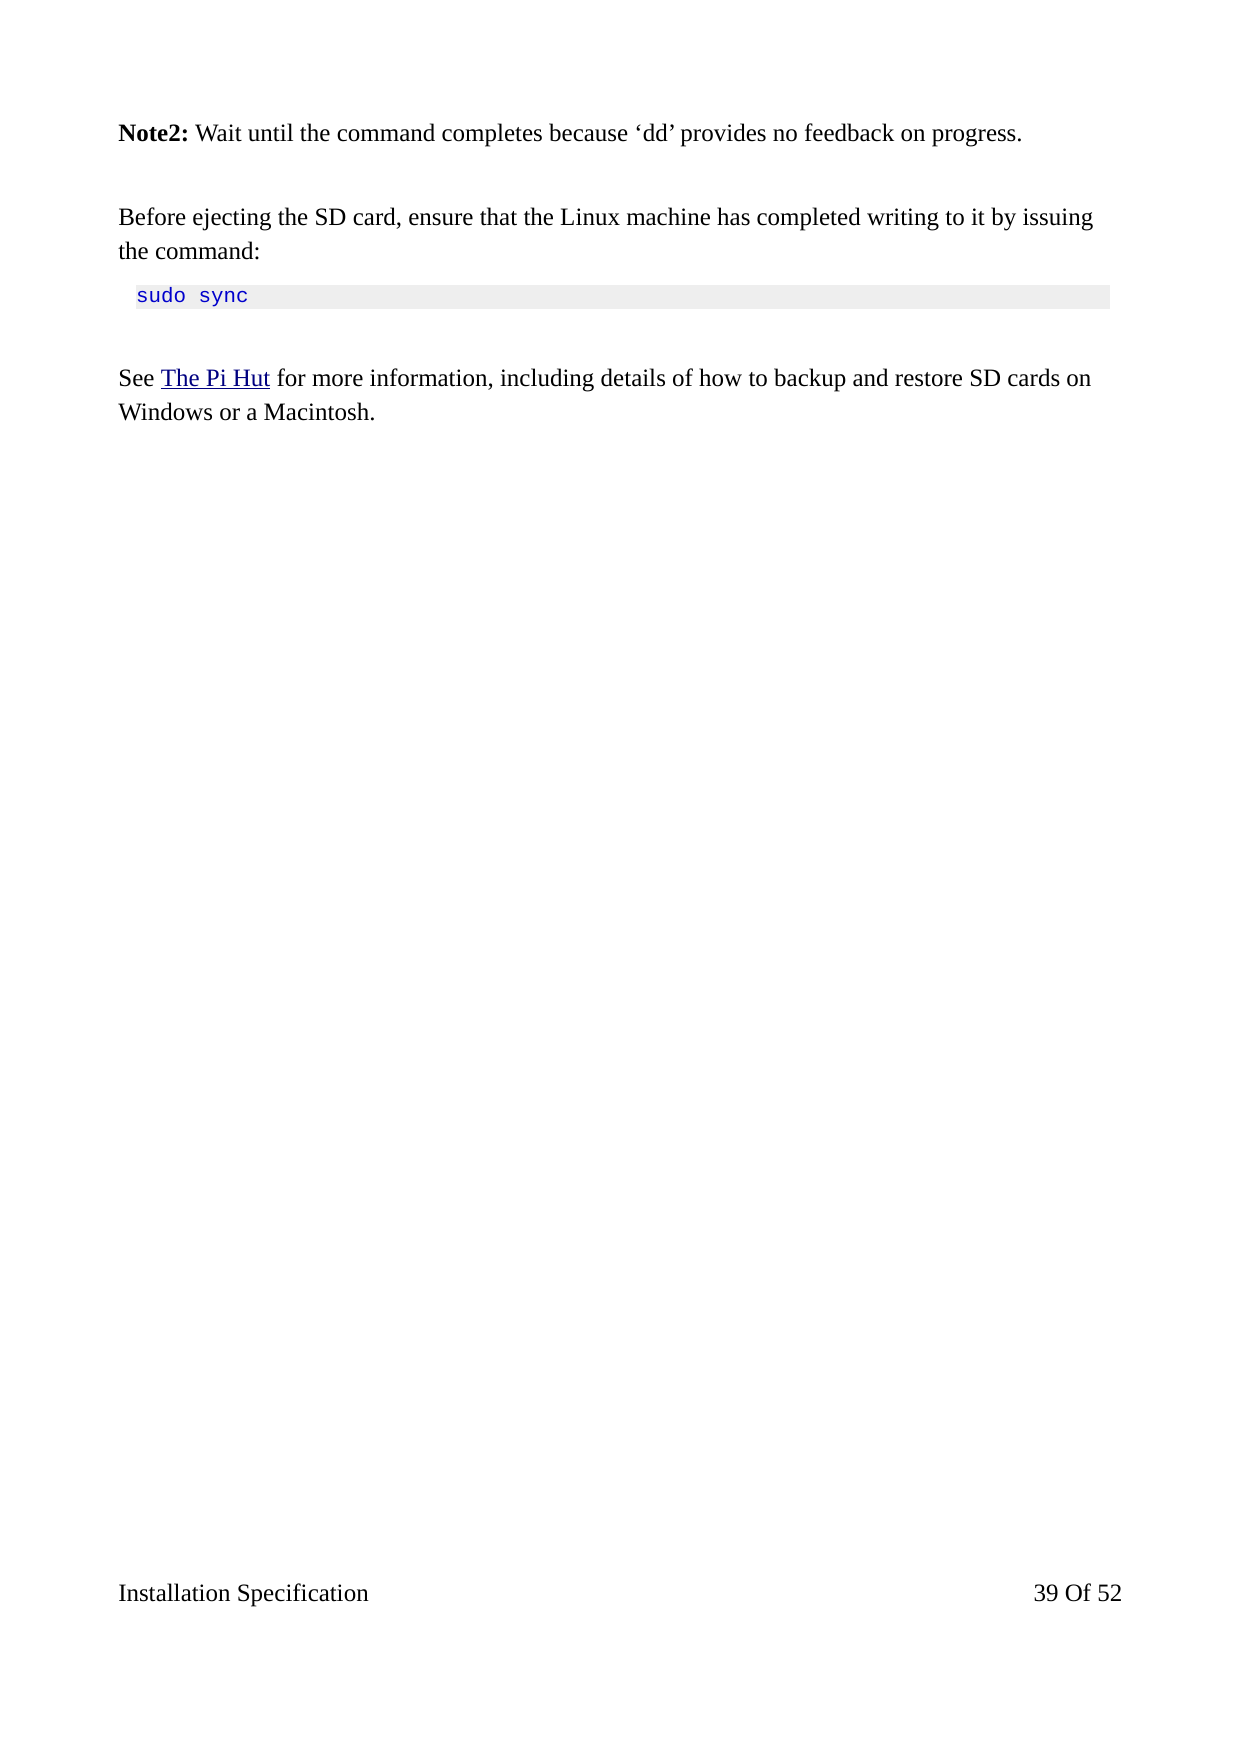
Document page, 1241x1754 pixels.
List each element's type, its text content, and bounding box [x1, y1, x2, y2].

text Before ejecting the SD card, ensure that the Linux machine has completed writing to it by issuing the command: [118, 202, 1122, 265]
text Note2: Wait until the command completes because ‘dd’ provides no feedback on progress. [118, 118, 1122, 147]
text sudo sync [136, 285, 1110, 309]
text See The Pi Hut for more information, including details of how to backup and restore SD cards on Windows or a Macintosh. [118, 363, 1122, 426]
